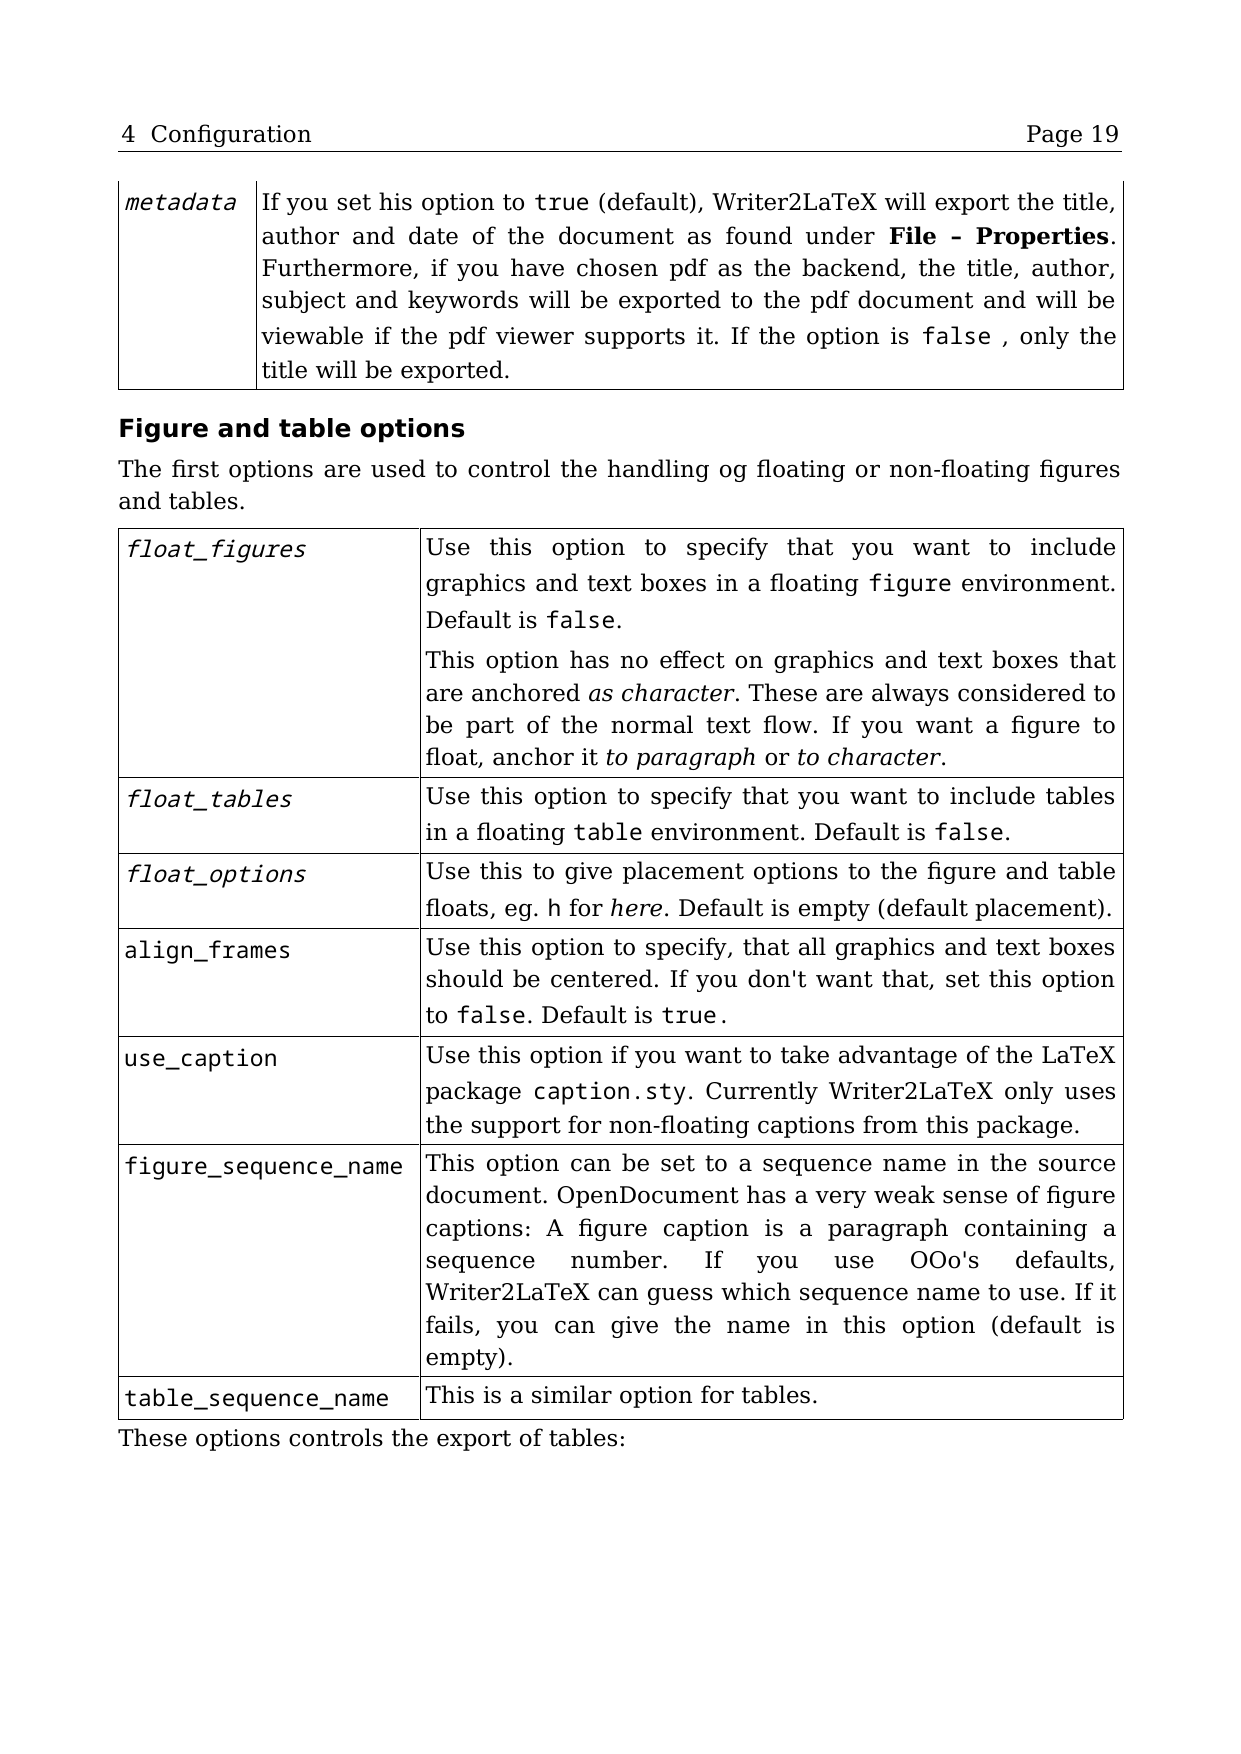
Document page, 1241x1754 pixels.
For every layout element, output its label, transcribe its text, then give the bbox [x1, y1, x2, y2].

table_cell metadata [119, 181, 256, 389]
table_cell use_caption [119, 1037, 419, 1144]
table_cell table_sequence_name [119, 1377, 419, 1419]
text These options controls the export of tables: [118, 1425, 1122, 1452]
table_cell figure_sequence_name [119, 1145, 419, 1376]
table_cell float_tables [119, 778, 419, 853]
text The first options are used to control the handling og floating or non-floating figures and tables. [118, 456, 1122, 515]
subtitle Figure and table options [118, 414, 1122, 443]
table_cell Use this to give placement options to the figure and table floats, eg. h for here. Default is empty (default placement). [421, 854, 1123, 928]
table_header Use this option to specify that you want to include graphics and text boxes in a floating figure environment. Default is false. This option has no effect on graphics and text boxes that are anchored as character. These are always considered to be part of the normal text flow. If you want a figure to float, anchor it to paragraph or to character. [421, 529, 1123, 777]
table_cell This option can be set to a sequence name in the source document. OpenDocument has a very weak sense of figure captions: A figure caption is a paragraph containing a sequence number. If you use OOo's defaults, Writer2LaTeX can guess which sequence name to use. If it fails, you can give the name in this option (default is empty). [421, 1145, 1123, 1376]
table_cell If you set his option to true (default), Writer2LaTeX will export the title, author and date of the document as found under File – Properties. Furthermore, if you have chosen pdf as the backend, the title, author, subject and keywords will be exported to the pdf document and will be viewable if the pdf viewer supports it. If the option is false , only the title will be exported. [257, 181, 1123, 389]
table_header float_figures [119, 529, 419, 777]
table_cell This is a similar option for tables. [421, 1377, 1123, 1419]
table_cell align_frames [119, 929, 419, 1036]
table_cell Use this option to specify, that all graphics and text boxes should be centered. If you don't want that, set this option to false. Default is true. [421, 929, 1123, 1036]
table_cell Use this option to specify that you want to include tables in a floating table environment. Default is false. [421, 778, 1123, 853]
table_cell float_options [119, 854, 419, 928]
table_cell Use this option if you want to take advantage of the LaTeX package caption.sty. Currently Writer2LaTeX only uses the support for non-floating captions from this package. [421, 1037, 1123, 1144]
